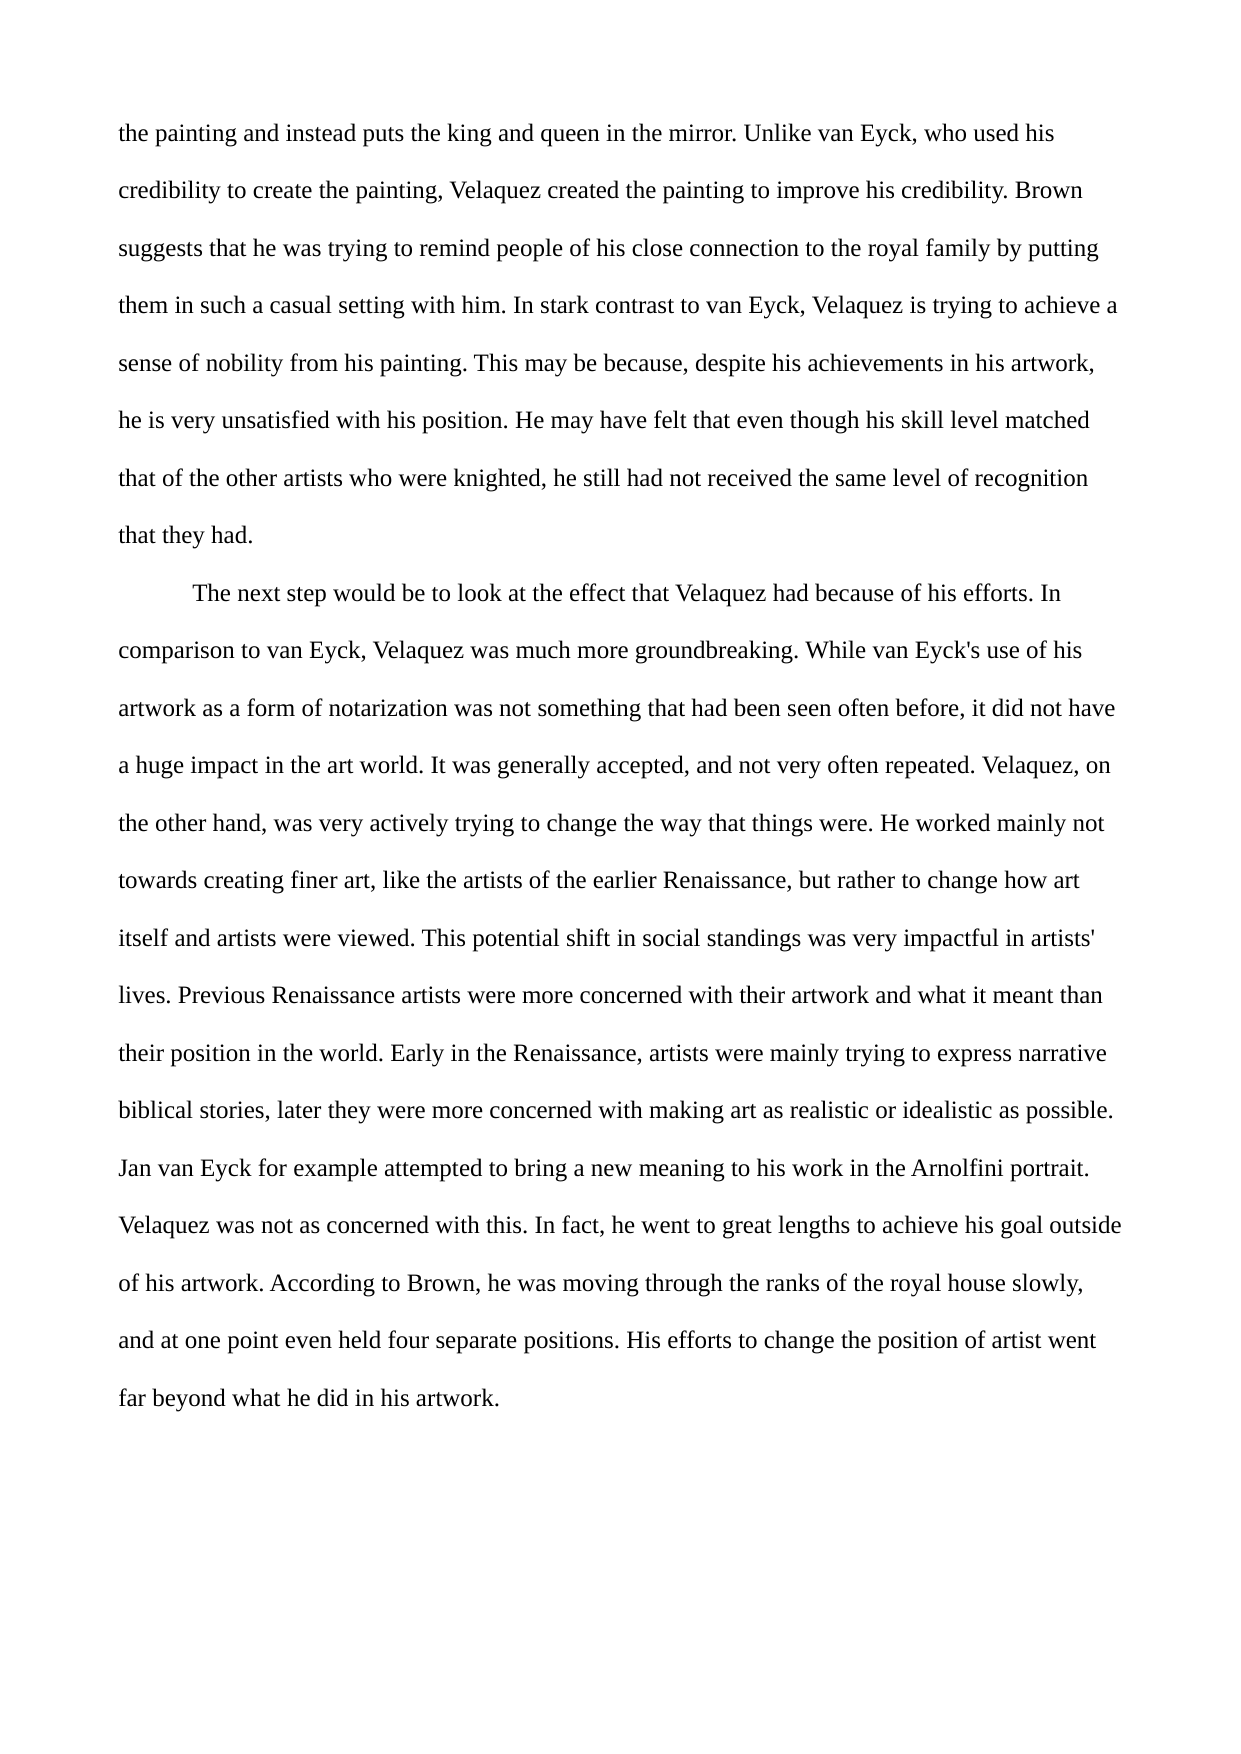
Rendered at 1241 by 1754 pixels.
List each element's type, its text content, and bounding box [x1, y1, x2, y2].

text the painting and instead puts the king and queen in the mirror. Unlike van Eyck, who used his credibility to create the painting, Velaquez created the painting to improve his credibility. Brown suggests that he was trying to remind people of his close connection to the royal family by putting them in such a casual setting with him. In stark contrast to van Eyck, Velaquez is trying to achieve a sense of nobility from his painting. This may be because, despite his achievements in his artwork, he is very unsatisfied with his position. He may have felt that even though his skill level matched that of the other artists who were knighted, he still had not received the same level of recognition that they had. [118, 118, 1122, 549]
text The next step would be to look at the effect that Velaquez had because of his efforts. In comparison to van Eyck, Velaquez was much more groundbreaking. While van Eyck's use of his artwork as a form of notarization was not something that had been seen often before, it did not have a huge impact in the art world. It was generally accepted, and not very often repeated. Velaquez, on the other hand, was very actively trying to change the way that things were. He worked mainly not towards creating finer art, like the artists of the earlier Renaissance, but rather to change how art itself and artists were viewed. This potential shift in social standings was very impactful in artists' lives. Previous Renaissance artists were more concerned with their artwork and what it meant than their position in the world. Early in the Renaissance, artists were mainly trying to express narrative biblical stories, later they were more concerned with making art as realistic or idealistic as possible. Jan van Eyck for example attempted to bring a new meaning to his work in the Arnolfini portrait. Velaquez was not as concerned with this. In fact, he went to great lengths to achieve his goal outside of his artwork. According to Brown, he was moving through the ranks of the royal house slowly, and at one point even held four separate positions. His efforts to change the position of artist went far beyond what he did in his artwork. [118, 578, 1122, 1412]
